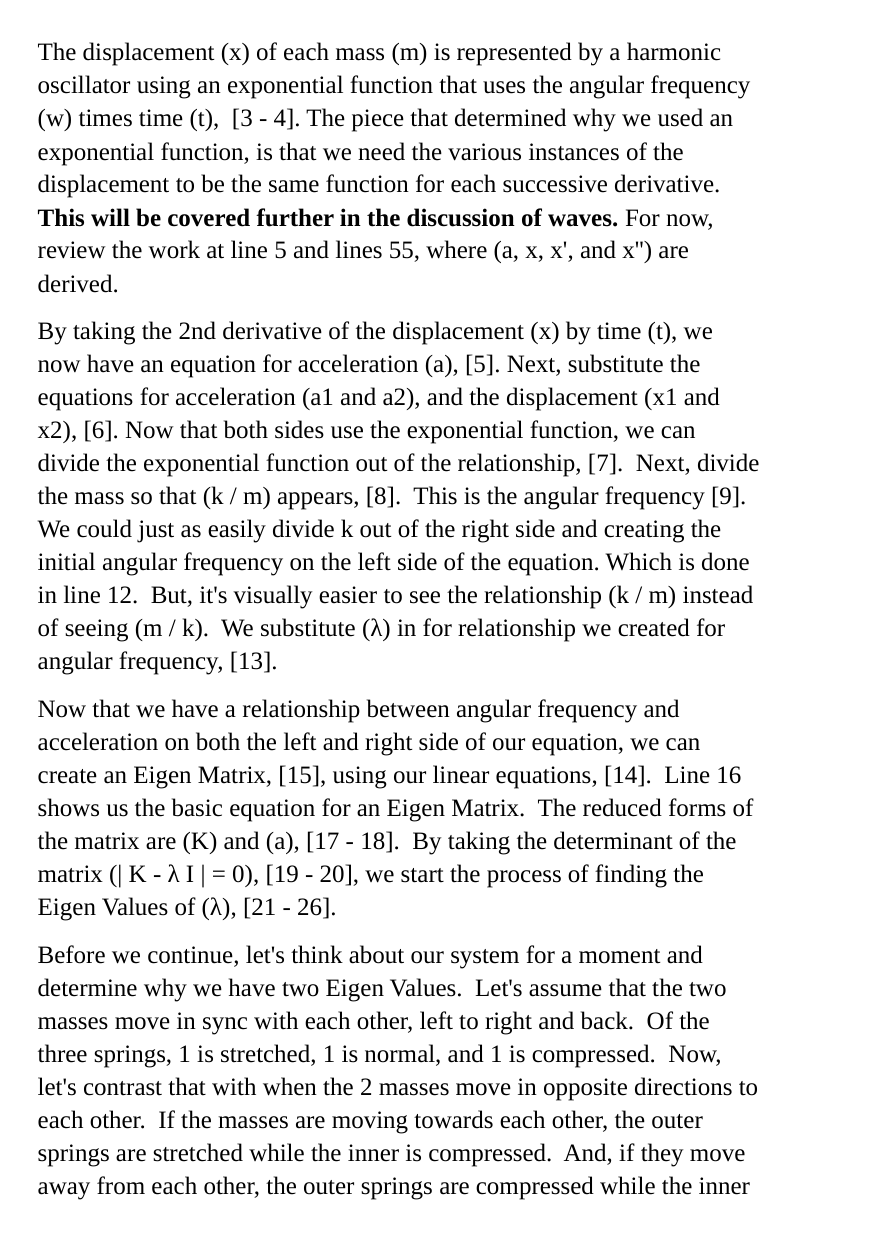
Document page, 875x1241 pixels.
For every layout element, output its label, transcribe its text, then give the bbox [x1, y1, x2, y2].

text Now that we have a relationship between angular frequency and acceleration on both the left and right side of our equation, we can create an Eigen Matrix, [15], using our linear equations, [14]. Line 16 shows us the basic equation for an Eigen Matrix. The reduced forms of the matrix are (K) and (a), [17 - 18]. By taking the determinant of the matrix (| K - λ I | = 0), [19 - 20], we start the process of finding the Eigen Values of (λ), [21 - 26]. [37, 694, 762, 921]
text The displacement (x) of each mass (m) is represented by a harmonic oscillator using an exponential function that uses the angular frequency (w) times time (t), [3 - 4]. The piece that determined why we used an exponential function, is that we need the various instances of the displacement to be the same function for each successive derivative. This will be covered further in the discussion of waves. For now, review the work at line 5 and lines 55, where (a, x, x', and x'') are derived. [37, 37, 762, 297]
text Before we continue, let's think about our system for a moment and determine why we have two Eigen Values. Let's assume that the two masses move in sync with each other, left to right and back. Of the three springs, 1 is stretched, 1 is normal, and 1 is compressed. Now, let's contrast that with when the 2 masses move in opposite directions to each other. If the masses are moving towards each other, the outer springs are stretched while the inner is compressed. And, if they move away from each other, the outer springs are compressed while the inner [37, 940, 762, 1200]
text By taking the 2nd derivative of the displacement (x) by time (t), we now have an equation for acceleration (a), [5]. Next, substitute the equations for acceleration (a1 and a2), and the displacement (x1 and x2), [6]. Now that both sides use the exponential function, we can divide the exponential function out of the relationship, [7]. Next, divide the mass so that (k / m) appears, [8]. This is the angular frequency [9]. We could just as easily divide k out of the right side and creating the initial angular frequency on the left side of the equation. Which is done in line 12. But, it's visually easier to see the relationship (k / m) instead of seeing (m / k). We substitute (λ) in for relationship we created for angular frequency, [13]. [37, 316, 762, 675]
